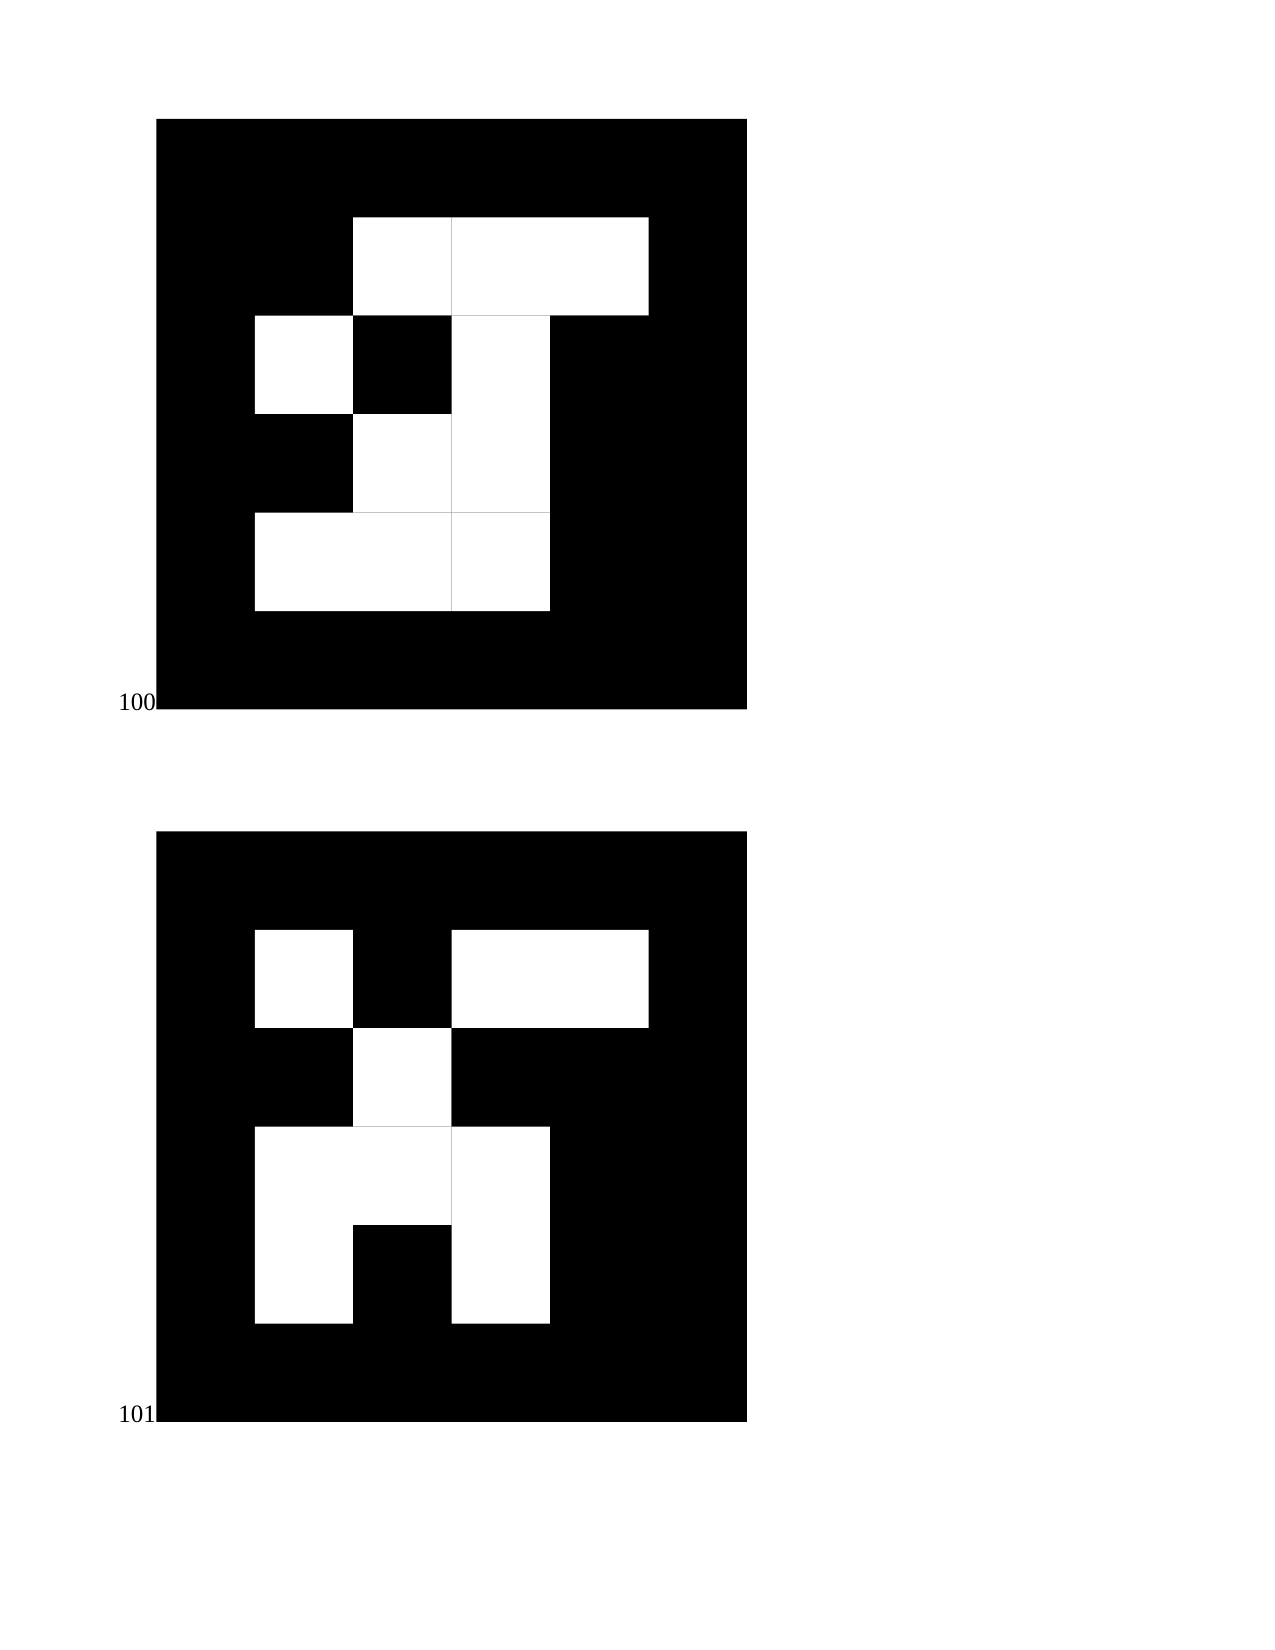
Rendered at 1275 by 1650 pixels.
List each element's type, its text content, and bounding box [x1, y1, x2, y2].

text 101 [118, 831, 1157, 1428]
text 100 [118, 118, 1157, 716]
